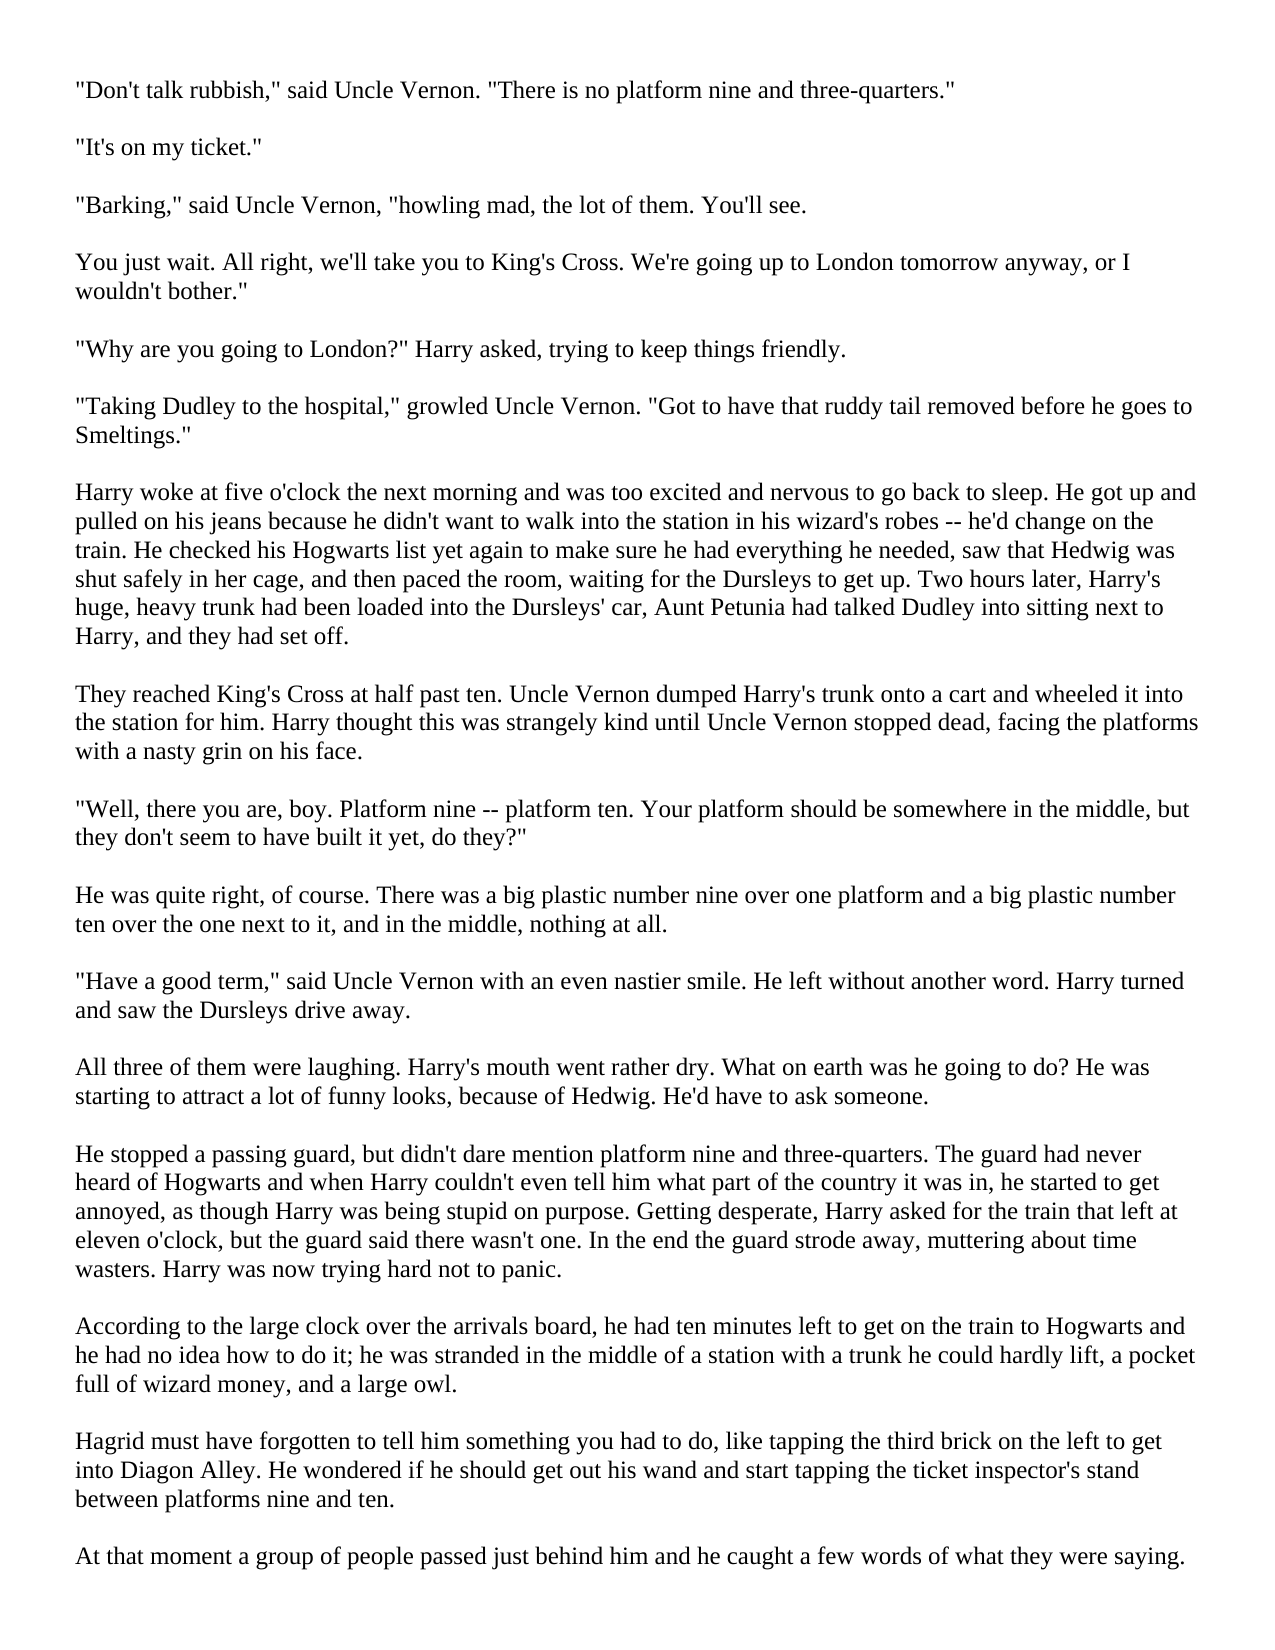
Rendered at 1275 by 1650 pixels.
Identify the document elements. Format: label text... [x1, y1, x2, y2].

text "Have a good term," said Uncle Vernon with an even nastier smile. He left without another word. Harry turned and saw the Dursleys drive away. [75, 966, 1200, 1024]
text All three of them were laughing. Harry's mouth went rather dry. What on earth was he going to do? He was starting to attract a lot of funny looks, because of Hedwig. He'd have to ask someone. [75, 1052, 1200, 1110]
text "It's on my ticket." [75, 132, 1200, 161]
text Harry woke at five o'clock the next morning and was too excited and nervous to go back to sleep. He got up and pulled on his jeans because he didn't want to walk into the station in his wizard's robes -- he'd change on the train. He checked his Hogwarts list yet again to make sure he had everything he needed, saw that Hedwig was shut safely in her cage, and then paced the room, waiting for the Dursleys to get up. Two hours later, Harry's huge, heavy trunk had been loaded into the Dursleys' car, Aunt Petunia had talked Dudley into sitting next to Harry, and they had set off. [75, 477, 1200, 650]
text Hagrid must have forgotten to tell him something you had to do, like tapping the third brick on the left to get into Diagon Alley. He wondered if he should get out his wand and start tapping the ticket inspector's stand between platforms nine and ten. [75, 1426, 1200, 1512]
text He was quite right, of course. There was a big plastic number nine over one platform and a big plastic number ten over the one next to it, and in the middle, nothing at all. [75, 880, 1200, 937]
text You just wait. All right, we'll take you to King's Cross. We're going up to London tomorrow anyway, or I wouldn't bother." [75, 247, 1200, 305]
text "Why are you going to London?" Harry asked, trying to keep things friendly. [75, 334, 1200, 362]
text "Well, there you are, boy. Platform nine -- platform ten. Your platform should be somewhere in the middle, but they don't seem to have built it yet, do they?" [75, 794, 1200, 851]
text He stopped a passing guard, but didn't dare mention platform nine and three-quarters. The guard had never heard of Hogwarts and when Harry couldn't even tell him what part of the country it was in, he started to get annoyed, as though Harry was being stupid on purpose. Getting desperate, Harry asked for the train that left at eleven o'clock, but the guard said there wasn't one. In the end the guard strode away, muttering about time wasters. Harry was now trying hard not to panic. [75, 1139, 1200, 1282]
text According to the large clock over the arrivals board, he had ten minutes left to get on the train to Hogwarts and he had no idea how to do it; he was stranded in the middle of a station with a trunk he could hardly lift, a pocket full of wizard money, and a large owl. [75, 1311, 1200, 1397]
text At that moment a group of people passed just behind him and he caught a few words of what they were saying. [75, 1541, 1200, 1570]
text "Taking Dudley to the hospital," growled Uncle Vernon. "Got to have that ruddy tail removed before he goes to Smeltings." [75, 391, 1200, 449]
text "Barking," said Uncle Vernon, "howling mad, the lot of them. You'll see. [75, 190, 1200, 219]
text They reached King's Cross at half past ten. Uncle Vernon dumped Harry's trunk onto a cart and wheeled it into the station for him. Harry thought this was strangely kind until Uncle Vernon stopped dead, facing the platforms with a nasty grin on his face. [75, 679, 1200, 765]
text "Don't talk rubbish," said Uncle Vernon. "There is no platform nine and three-quarters." [75, 75, 1200, 104]
